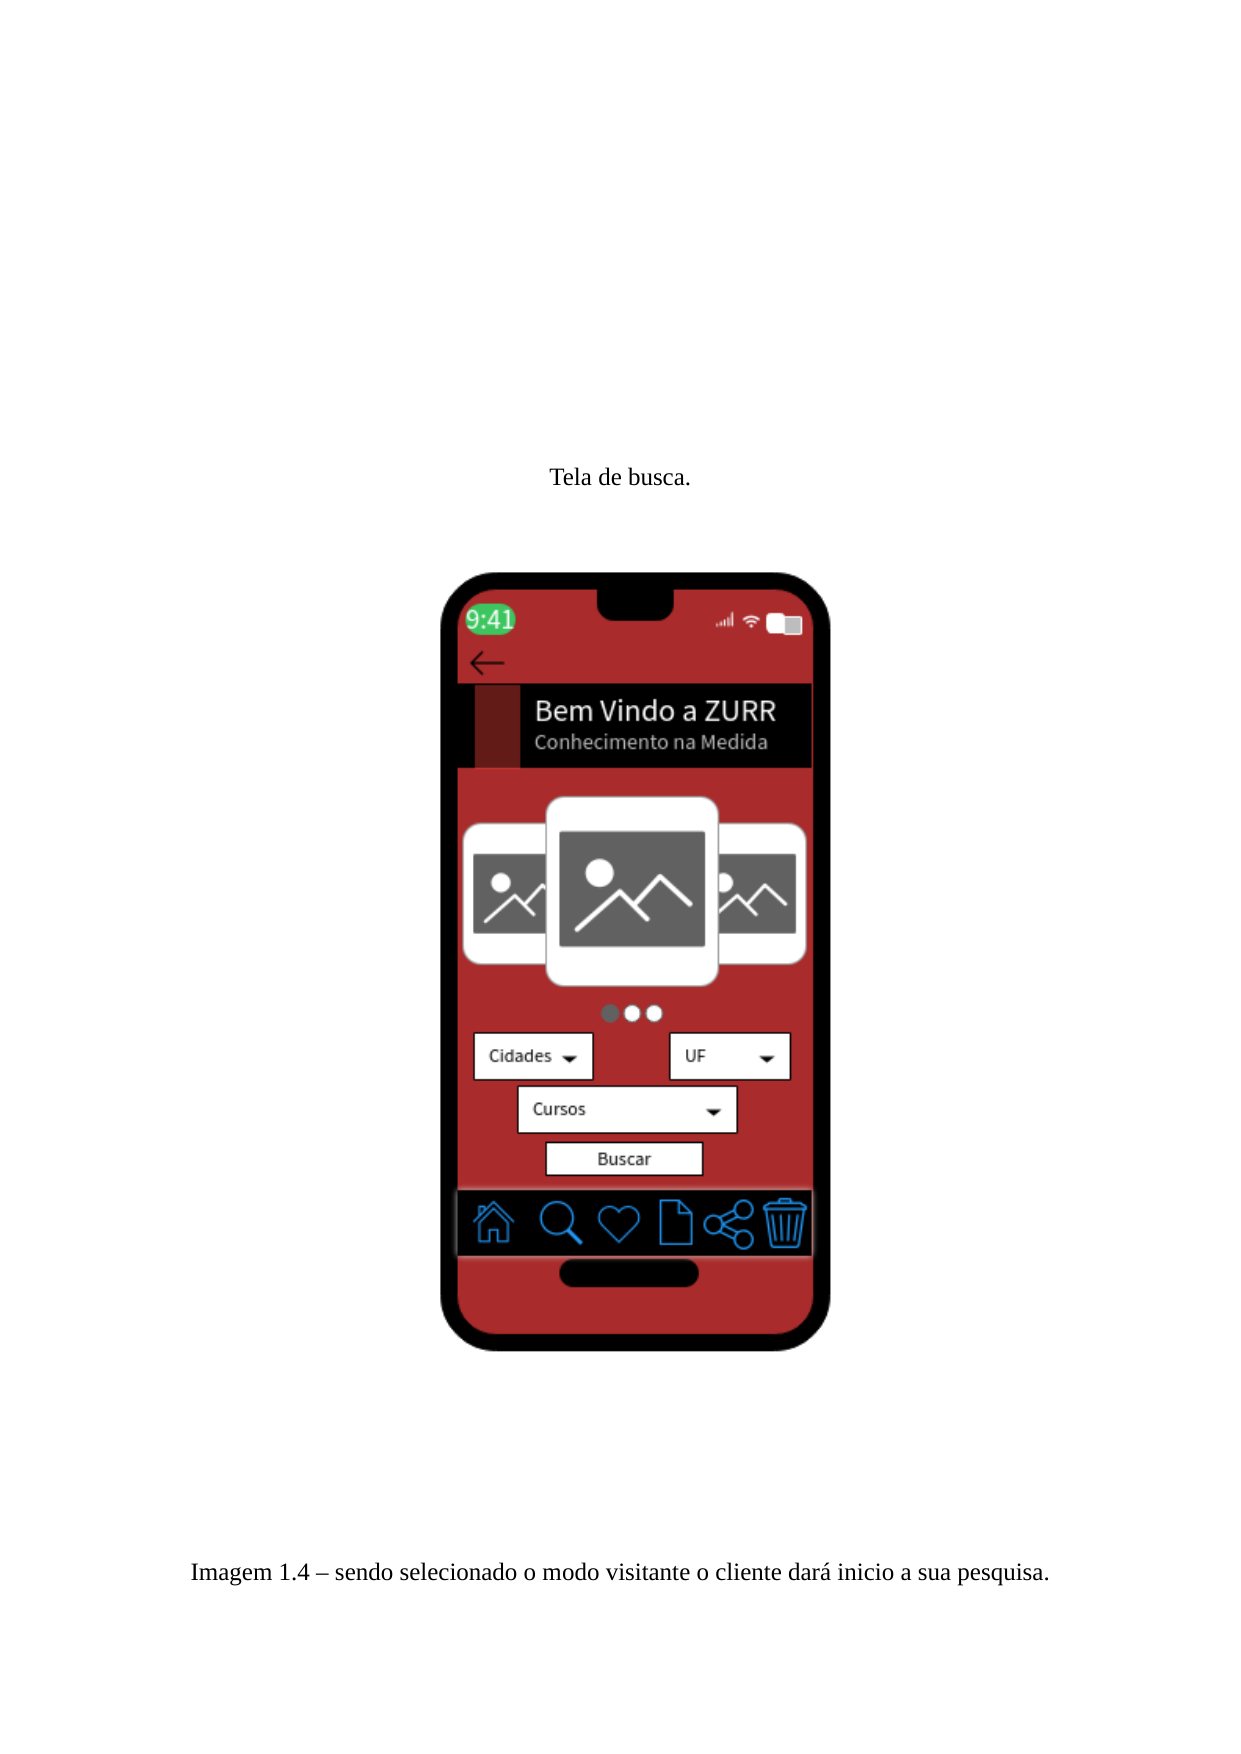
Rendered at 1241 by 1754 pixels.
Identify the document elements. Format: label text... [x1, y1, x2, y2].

picture [331, 557, 909, 1522]
text Imagem 1.4 – sendo selecionado o modo visitante o cliente dará inicio a sua pesquisa. [118, 1557, 1122, 1586]
text Tela de busca. [118, 462, 1122, 491]
